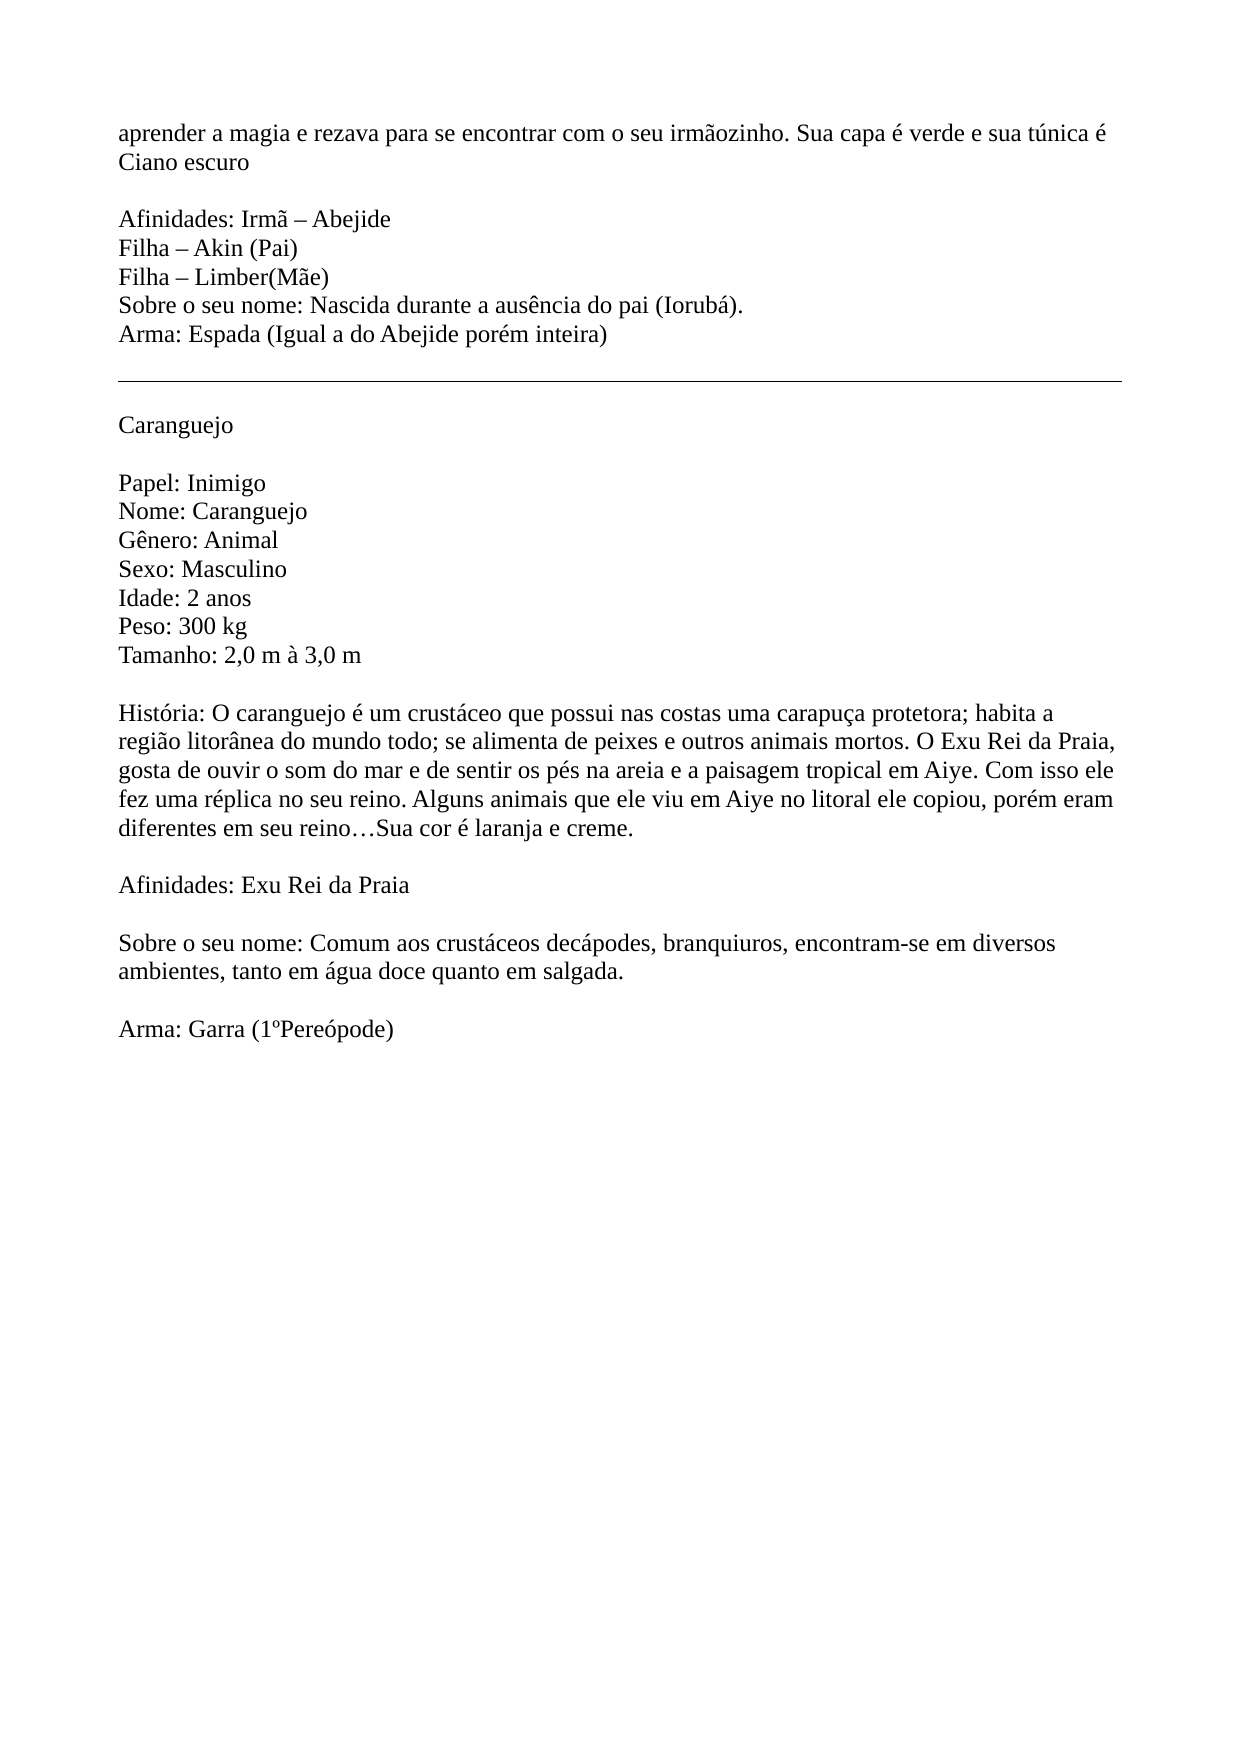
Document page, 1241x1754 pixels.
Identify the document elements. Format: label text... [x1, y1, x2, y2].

text Tamanho: 2,0 m à 3,0 m [118, 640, 1122, 669]
text Papel: Inimigo [118, 468, 1122, 496]
text Afinidades: Exu Rei da Praia [118, 870, 1122, 899]
text Filha – Limber(Mãe) [118, 262, 1122, 291]
text Caranguejo [118, 410, 1122, 439]
text Sobre o seu nome: Comum aos crustáceos decápodes, branquiuros, encontram-se em diversos ambientes, tanto em água doce quanto em salgada. [118, 928, 1122, 985]
text Peso: 300 kg [118, 611, 1122, 640]
text Afinidades: Irmã – Abejide [118, 204, 1122, 233]
text Sexo: Masculino [118, 554, 1122, 583]
text Filha – Akin (Pai) [118, 233, 1122, 262]
text Gênero: Animal [118, 525, 1122, 554]
text Nome: Caranguejo [118, 496, 1122, 525]
text Arma: Espada (Igual a do Abejide porém inteira) [118, 319, 1122, 348]
text História: O caranguejo é um crustáceo que possui nas costas uma carapuça protetora; habita a região litorânea do mundo todo; se alimenta de peixes e outros animais mortos. O Exu Rei da Praia, gosta de ouvir o som do mar e de sentir os pés na areia e a paisagem tropical em Aiye. Com isso ele fez uma réplica no seu reino. Alguns animais que ele viu em Aiye no litoral ele copiou, porém eram diferentes em seu reino…Sua cor é laranja e creme. [118, 698, 1122, 841]
text Idade: 2 anos [118, 583, 1122, 611]
text aprender a magia e rezava para se encontrar com o seu irmãozinho. Sua capa é verde e sua túnica é Ciano escuro [118, 118, 1122, 176]
text Arma: Garra (1ºPereópode) [118, 1014, 1122, 1043]
text Sobre o seu nome: Nascida durante a ausência do pai (Iorubá). [118, 291, 1122, 319]
